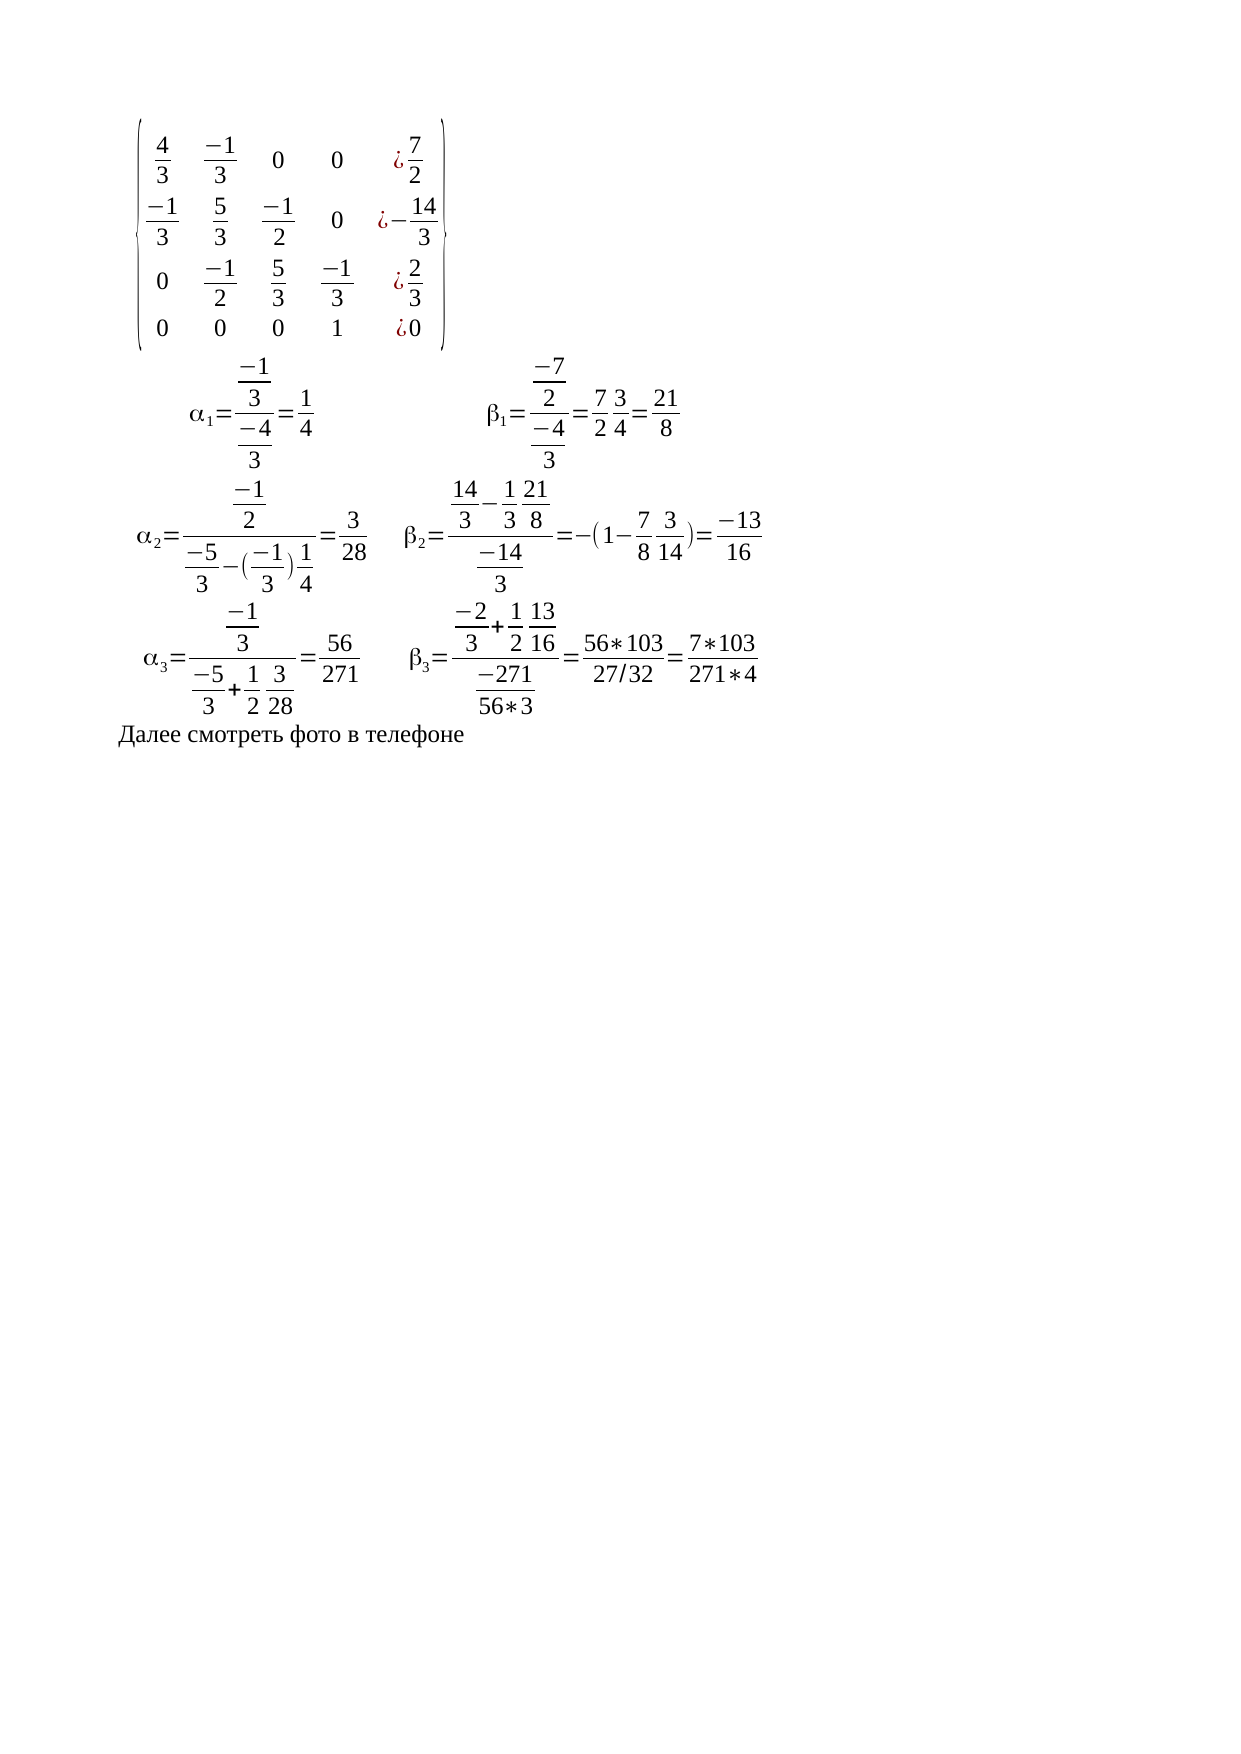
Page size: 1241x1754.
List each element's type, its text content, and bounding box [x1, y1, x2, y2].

text Далее смотреть фото в телефоне [118, 719, 1122, 748]
